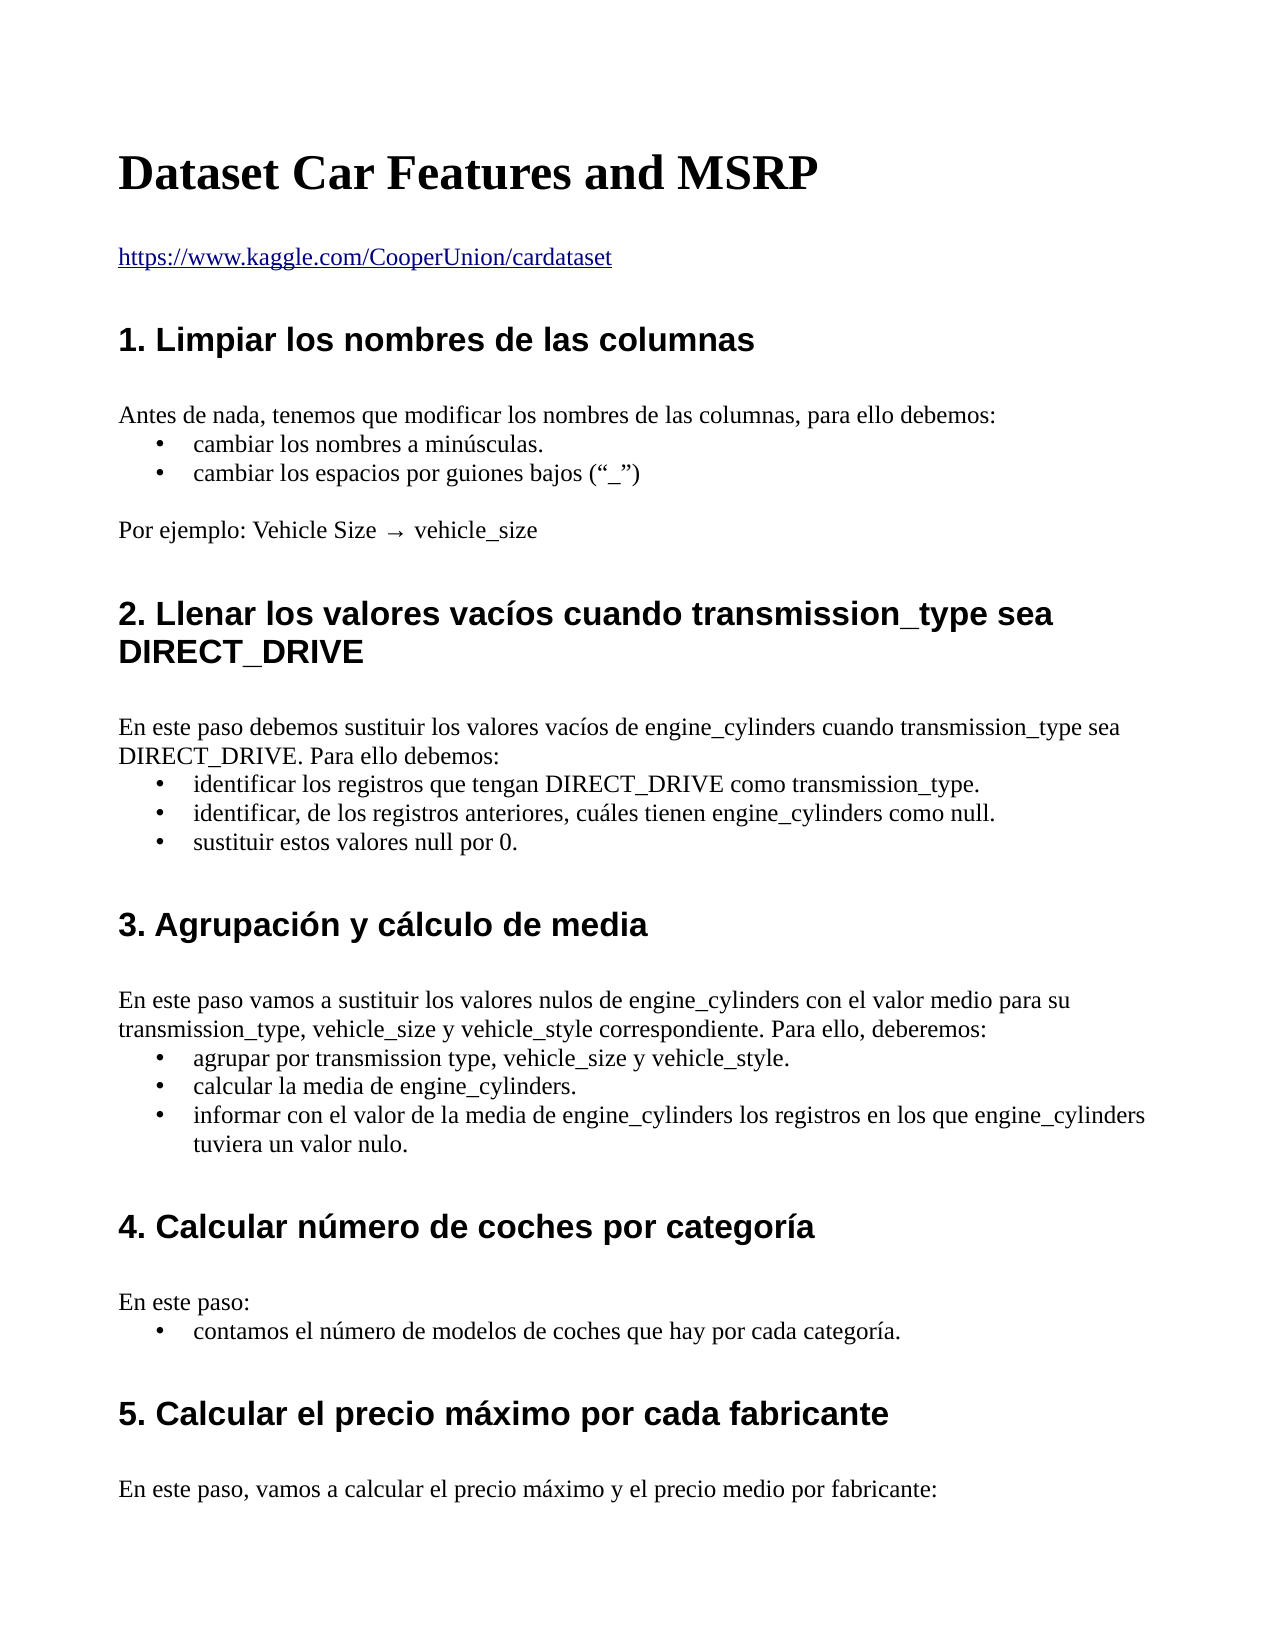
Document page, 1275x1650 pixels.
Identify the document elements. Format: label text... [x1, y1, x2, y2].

text Por ejemplo: Vehicle Size → vehicle_size [118, 515, 1157, 544]
subtitle 1. Limpiar los nombres de las columnas [118, 320, 1157, 359]
text En este paso vamos a sustituir los valores nulos de engine_cylinders con el valor medio para su transmission_type, vehicle_size y vehicle_style correspondiente. Para ello, deberemos: [118, 985, 1157, 1043]
subtitle 3. Agrupación y cálculo de media [118, 905, 1157, 944]
text En este paso, vamos a calcular el precio máximo y el precio medio por fabricante: [118, 1474, 1157, 1503]
text En este paso debemos sustituir los valores vacíos de engine_cylinders cuando transmission_type sea DIRECT_DRIVE. Para ello debemos: [118, 712, 1157, 769]
text Antes de nada, tenemos que modificar los nombres de las columnas, para ello debemos: [118, 400, 1157, 429]
list calcular la media de engine_cylinders. [156, 1071, 1157, 1100]
subtitle 4. Calcular número de coches por categoría [118, 1207, 1157, 1246]
subtitle 2. Llenar los valores vacíos cuando transmission_type sea DIRECT_DRIVE [118, 593, 1157, 671]
list cambiar los espacios por guiones bajos (“_”) [156, 458, 1157, 486]
text https://www.kaggle.com/CooperUnion/cardataset [118, 242, 1157, 271]
text En este paso: [118, 1287, 1157, 1316]
list identificar, de los registros anteriores, cuáles tienen engine_cylinders como null. [156, 798, 1157, 827]
subtitle 5. Calcular el precio máximo por cada fabricante [118, 1394, 1157, 1433]
list sustituir estos valores null por 0. [156, 827, 1157, 856]
list agrupar por transmission type, vehicle_size y vehicle_style. [156, 1043, 1157, 1071]
subtitle Dataset Car Features and MSRP [118, 143, 1157, 201]
list informar con el valor de la media de engine_cylinders los registros en los que engine_cylinders tuviera un valor nulo. [156, 1100, 1157, 1158]
list identificar los registros que tengan DIRECT_DRIVE como transmission_type. [156, 769, 1157, 798]
list cambiar los nombres a minúsculas. [156, 429, 1157, 458]
list contamos el número de modelos de coches que hay por cada categoría. [156, 1316, 1157, 1345]
